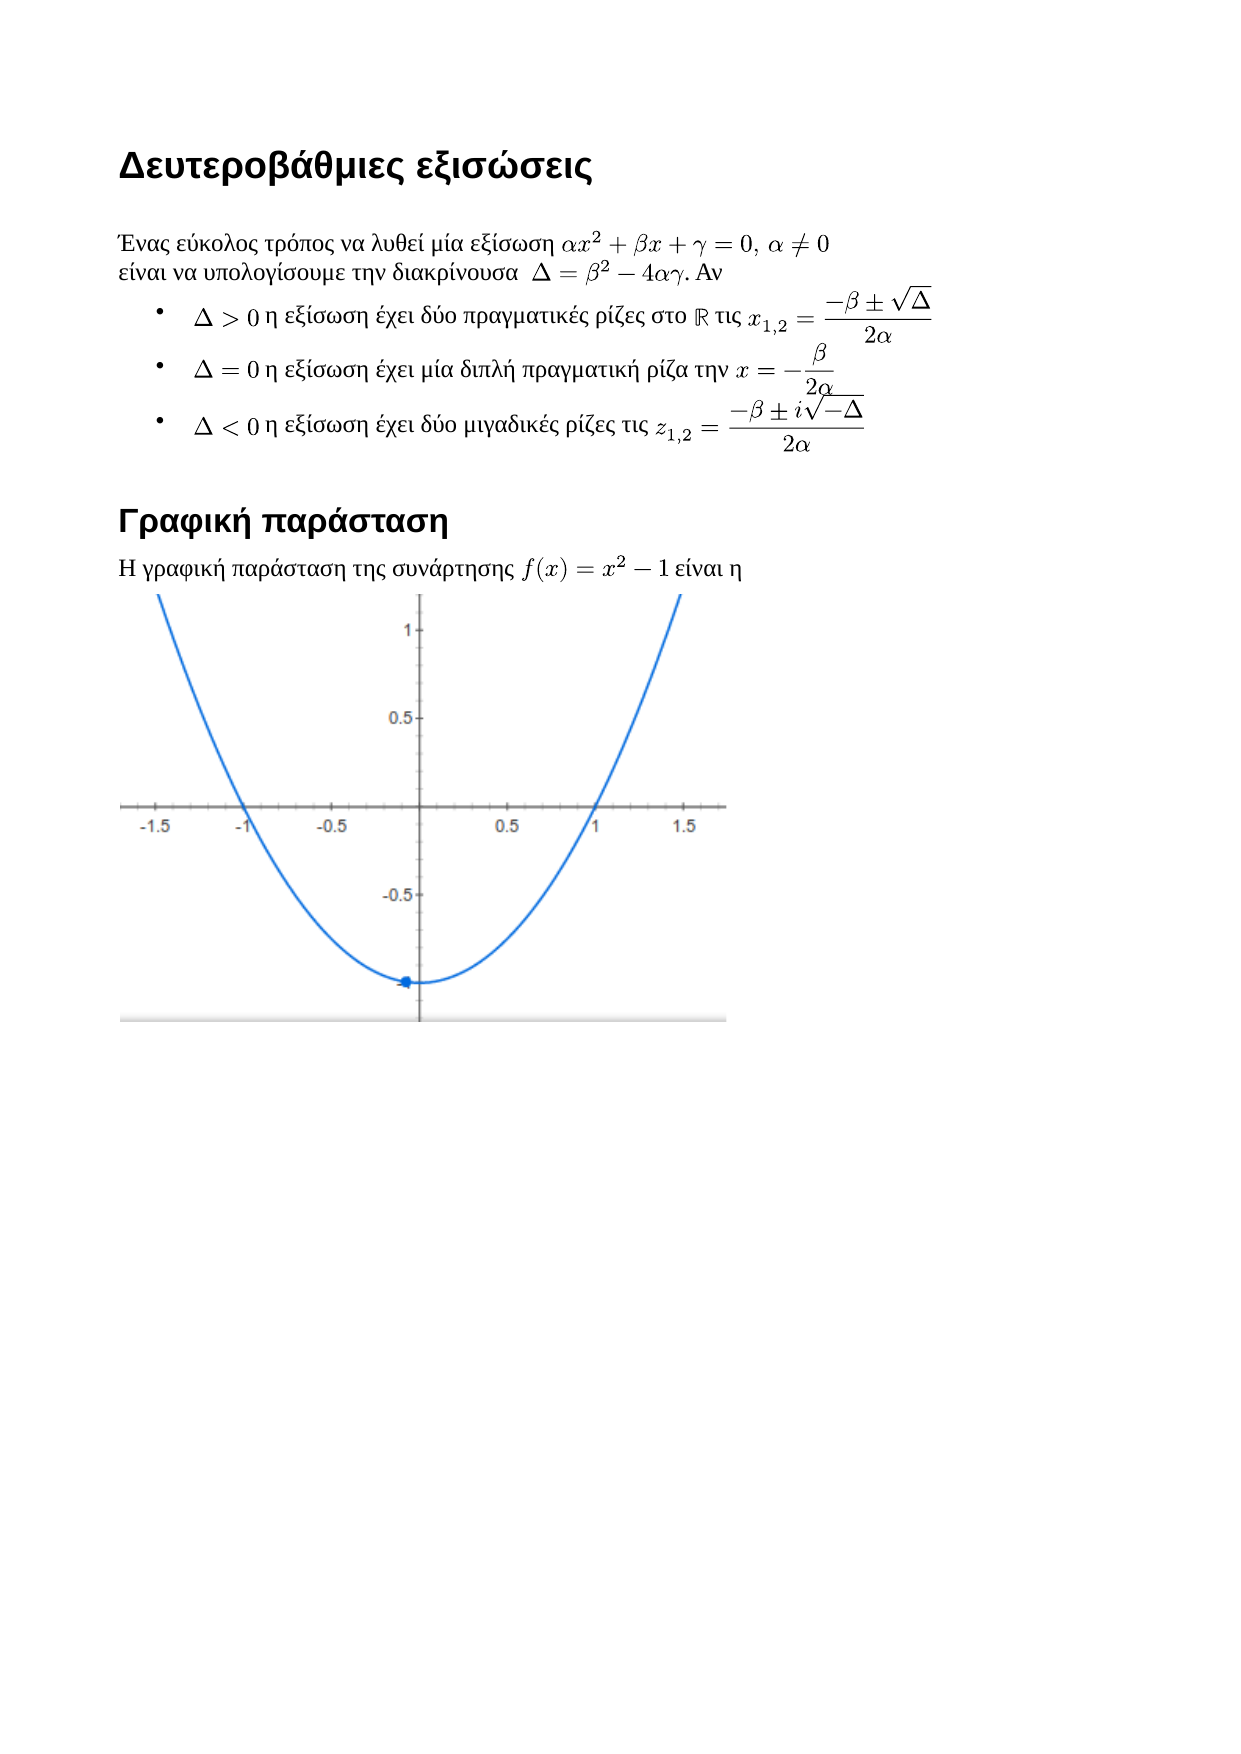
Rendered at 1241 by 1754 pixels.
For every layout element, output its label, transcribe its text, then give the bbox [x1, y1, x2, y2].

subtitle Δευτεροβάθμιες εξισώσεις [118, 143, 1122, 187]
list η εξίσωση έχει δύο μιγαδικές ρίζες τις [156, 395, 654, 452]
list η εξίσωση έχει δύο πραγματικές ρίζες στο τις [156, 286, 747, 343]
subtitle Γραφική παράσταση [118, 501, 1122, 540]
list [834, 343, 1122, 395]
list [864, 395, 1122, 452]
text Ένας εύκολος τρόπος να λυθεί μία εξίσωση [118, 228, 1122, 257]
picture [120, 594, 727, 1022]
list η εξίσωση έχει μία διπλή πραγματική ρίζα την [156, 343, 735, 395]
list [932, 286, 1122, 343]
text Η γραφική παράσταση της συνάρτησης είναι η [118, 552, 1122, 582]
text είναι να υπολογίσουμε την διακρίνουσα . Αν [118, 257, 1122, 286]
